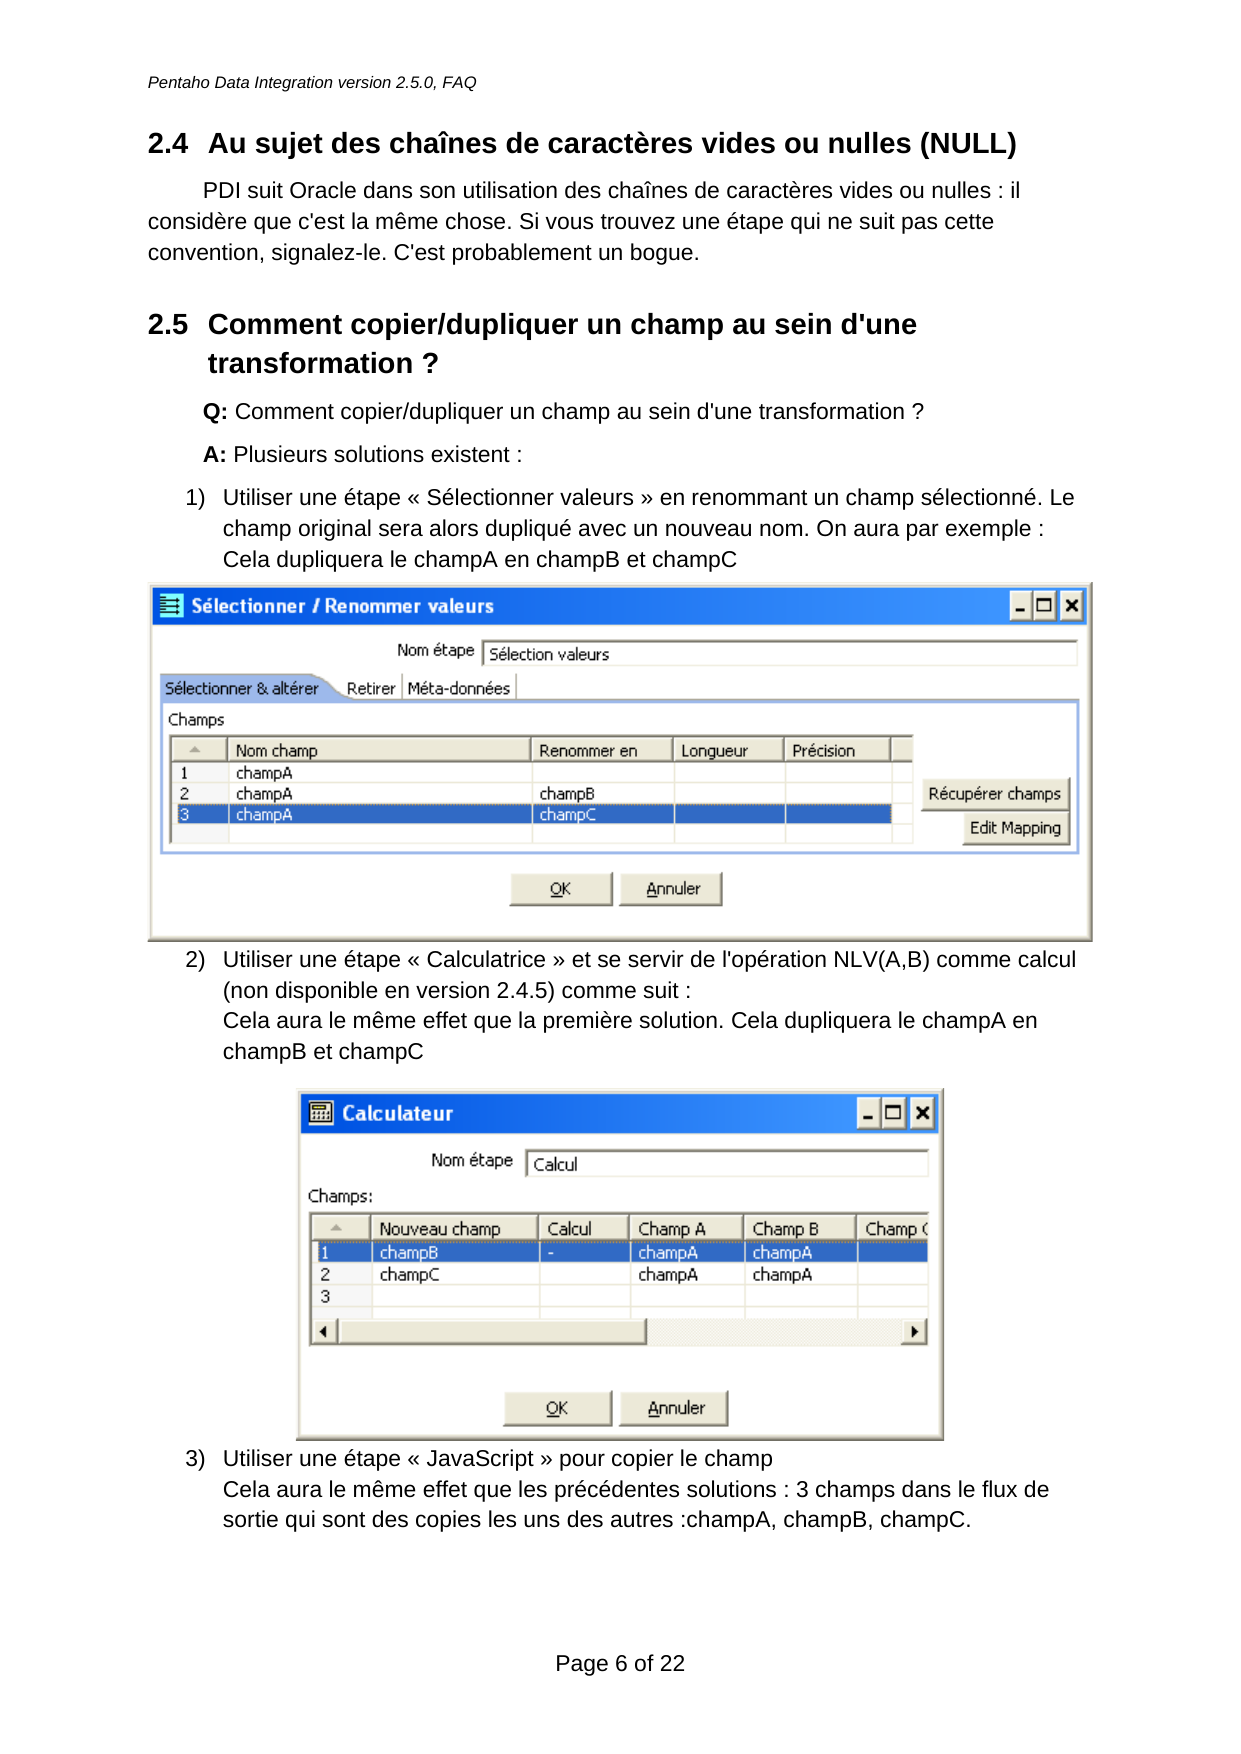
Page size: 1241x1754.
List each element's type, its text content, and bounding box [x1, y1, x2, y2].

text Q: Comment copier/dupliquer un champ au sein d'une transformation ? [148, 398, 1092, 424]
text A: Plusieurs solutions existent : [148, 442, 1092, 467]
text PDI suit Oracle dans son utilisation des chaînes de caractères vides ou nulles : il considère que c'est la même chose. Si vous trouvez une étape qui ne suit pas cette convention, signalez-le. C'est probablement un bogue. [148, 178, 1092, 265]
picture [147, 582, 1093, 942]
list Utiliser une étape « JavaScript » pour copier le champ Cela aura le même effet que les précédentes solutions : 3 champs dans le flux de sortie qui sont des copies les uns des autres :champA, champB, champC. [185, 1082, 1092, 1533]
list Utiliser une étape « Calculatrice » et se servir de l'opération NLV(A,B) comme calcul (non disponible en version 2.4.5) comme suit : Cela aura le même effet que la première solution. Cela dupliquera le champA en champB et champC [185, 942, 1092, 1064]
subtitle Comment copier/dupliquer un champ au sein d'une transformation ? [148, 308, 1092, 379]
picture [295, 1088, 945, 1441]
list Utiliser une étape « Sélectionner valeurs » en renommant un champ sélectionné. Le champ original sera alors dupliqué avec un nouveau nom. On aura par exemple : Cela dupliquera le champA en champB et champC [185, 485, 1092, 572]
subtitle Au sujet des chaînes de caractères vides ou nulles (NULL) [148, 127, 1092, 159]
